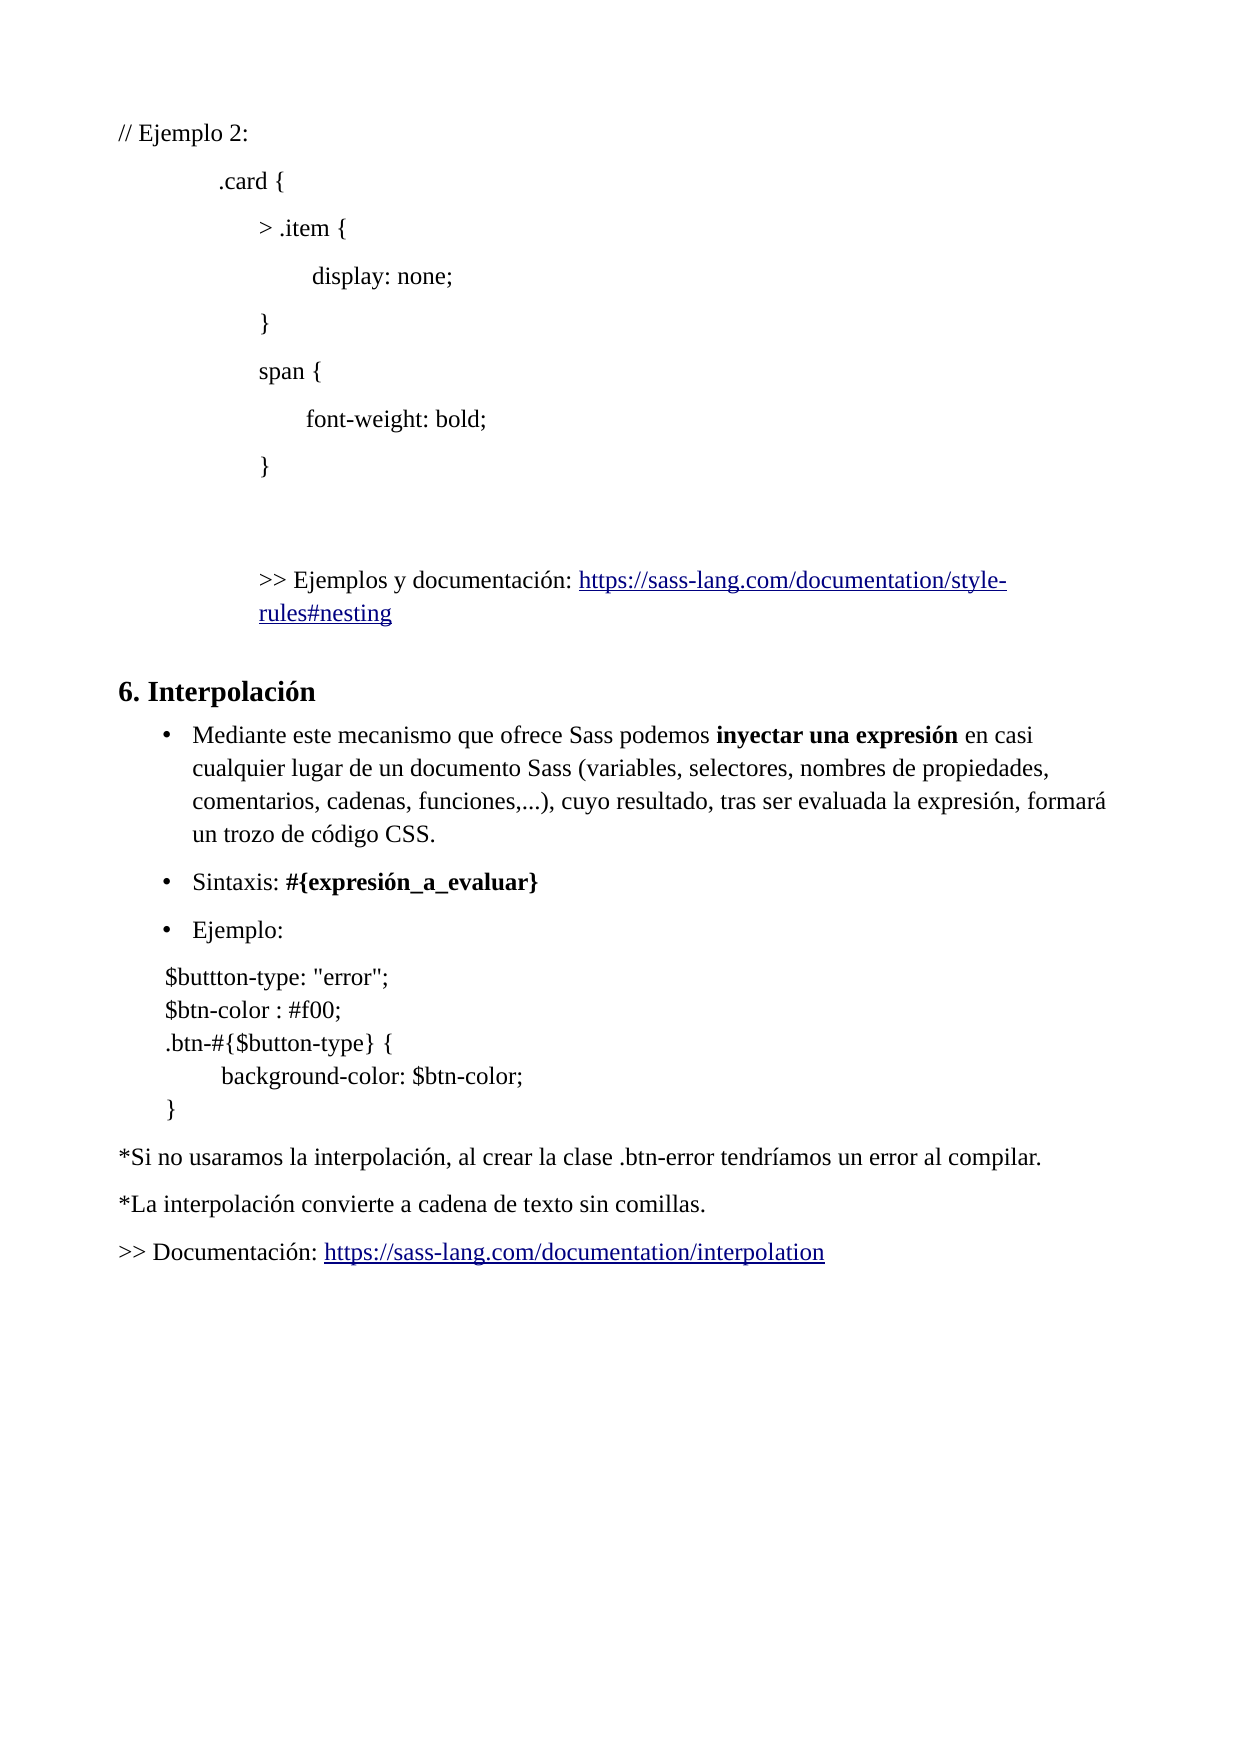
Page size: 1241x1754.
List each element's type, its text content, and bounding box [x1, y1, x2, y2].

text *La interpolación convierte a cadena de texto sin comillas. [118, 1189, 1122, 1218]
text > .item { [259, 213, 1122, 242]
text display: none; [306, 261, 1122, 290]
text $buttton-type: "error"; $btn-color : #f00; .btn-#{$button-type} { background-color: $btn-color; } [165, 962, 1122, 1123]
text >> Ejemplos y documentación: https://sass-lang.com/documentation/style-rules#nesting [259, 565, 1122, 627]
text // Ejemplo 2: [118, 118, 1122, 147]
text .card { [212, 166, 1122, 194]
text >> Documentación: https://sass-lang.com/documentation/interpolation [118, 1237, 1122, 1266]
subtitle 6. Interpolación [118, 674, 1122, 708]
list Mediante este mecanismo que ofrece Sass podemos inyectar una expresión en casi cualquier lugar de un documento Sass (variables, selectores, nombres de propiedades, comentarios, cadenas, funciones,...), cuyo resultado, tras ser evaluada la expresión, formará un trozo de código CSS. [162, 720, 1122, 848]
text font-weight: bold; [306, 404, 1122, 432]
text } [259, 308, 1122, 337]
text span { [259, 356, 1122, 385]
text *Si no usaramos la interpolación, al crear la clase .btn-error tendríamos un error al compilar. [118, 1142, 1122, 1171]
list Sintaxis: #{expresión_a_evaluar} [162, 867, 1122, 896]
text } [259, 451, 1122, 480]
list Ejemplo: [162, 915, 1122, 943]
